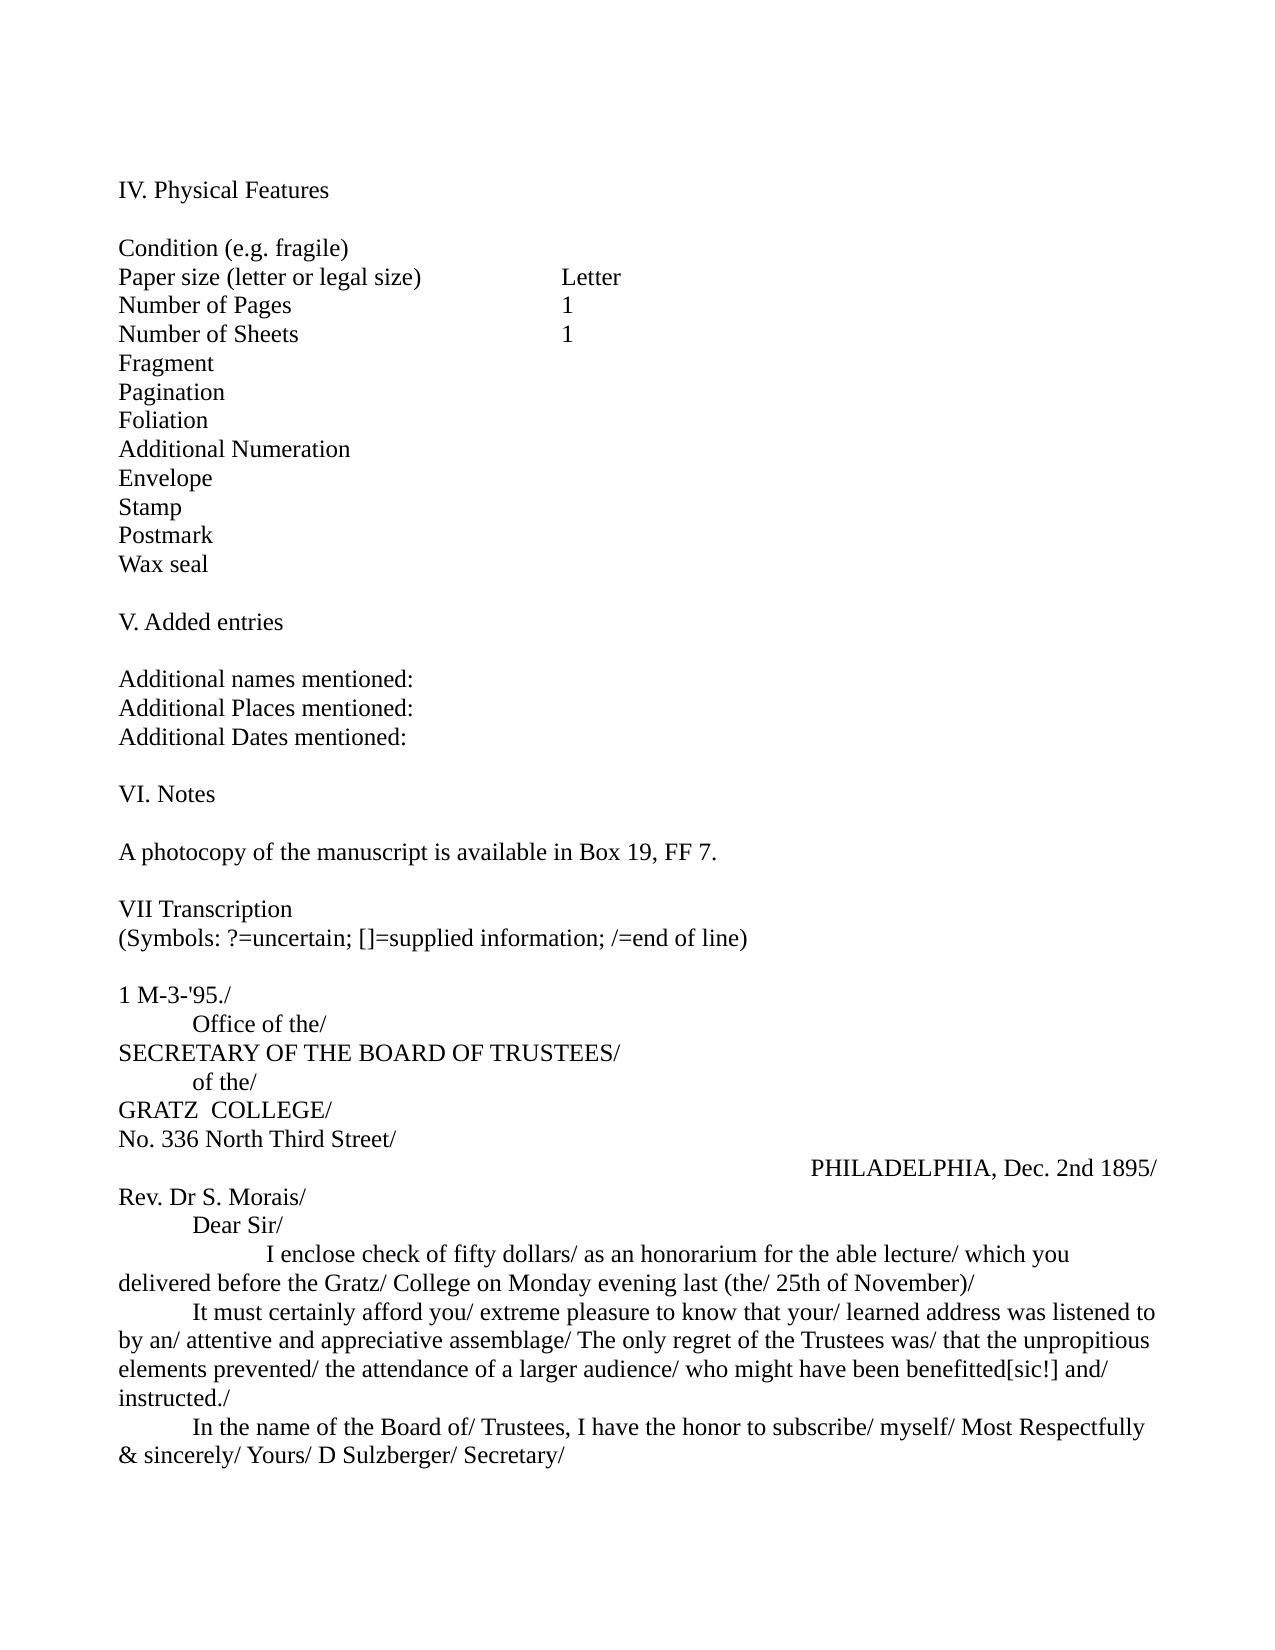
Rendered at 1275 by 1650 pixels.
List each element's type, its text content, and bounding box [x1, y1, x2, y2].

text Paper size (letter or legal size) Letter [118, 262, 1157, 291]
text Wax seal [118, 549, 1157, 578]
text Dear Sir/ [118, 1211, 1157, 1239]
text Number of Pages 1 [118, 291, 1157, 319]
text I enclose check of fifty dollars/ as an honorarium for the able lecture/ which you delivered before the Gratz/ College on Monday evening last (the/ 25th of November)/ [118, 1239, 1157, 1297]
text Postma rk [118, 521, 1157, 549]
text Fragment [118, 348, 1157, 377]
text IV. Physical Features [118, 176, 1157, 204]
text Foliation [118, 406, 1157, 434]
text VII Transcription [118, 894, 1157, 923]
text No. 336 North Third Street/ [118, 1124, 1157, 1153]
text of the/ [118, 1067, 1157, 1096]
text Number of Sheets 1 [118, 319, 1157, 348]
text Additional names mentioned: [118, 664, 1157, 693]
text Additional Numeration [118, 434, 1157, 463]
text Office of the/ [118, 1009, 1157, 1038]
text Rev. Dr S. Morais/ [118, 1182, 1157, 1211]
text V. Added entries [118, 607, 1157, 636]
text 1 M-3-'95./ [118, 981, 1157, 1009]
text Condition (e.g. fragile) [118, 233, 1157, 262]
text In the name of the Board of/ Trustees, I have the honor to subscribe/ myself/ Most Respectfully & sincerely/ Yours/ D Sulzberger/ Secretary/ [118, 1412, 1157, 1469]
text PHILADELPHIA, Dec. 2nd 1895/ [118, 1153, 1157, 1182]
text GRATZ COLLEGE/ [118, 1096, 1157, 1124]
text It must certainly afford you/ extreme pleasure to know that your/ learned address was listened to by an/ attentive and appreciative assemblage/ The only regret of the Trustees was/ that the unpropitious elements prevented/ the attendance of a larger audience/ who might have been benefitted[sic!] and/ instructed./ [118, 1297, 1157, 1412]
text (Symbols: ?=uncertain; []=supplied information; /=end of line) [118, 923, 1157, 952]
text A photocopy of the manuscript is available in Box 19, FF 7. [118, 837, 1157, 866]
text VI. Notes [118, 779, 1157, 808]
text Stamp [118, 492, 1157, 521]
text SECRETARY OF THE BOARD OF TRUSTEES/ [118, 1038, 1157, 1067]
text Additional Dates mentioned: [118, 722, 1157, 751]
text Envelope [118, 463, 1157, 492]
text Additional Places mentioned: [118, 693, 1157, 722]
text Pagination [118, 377, 1157, 406]
